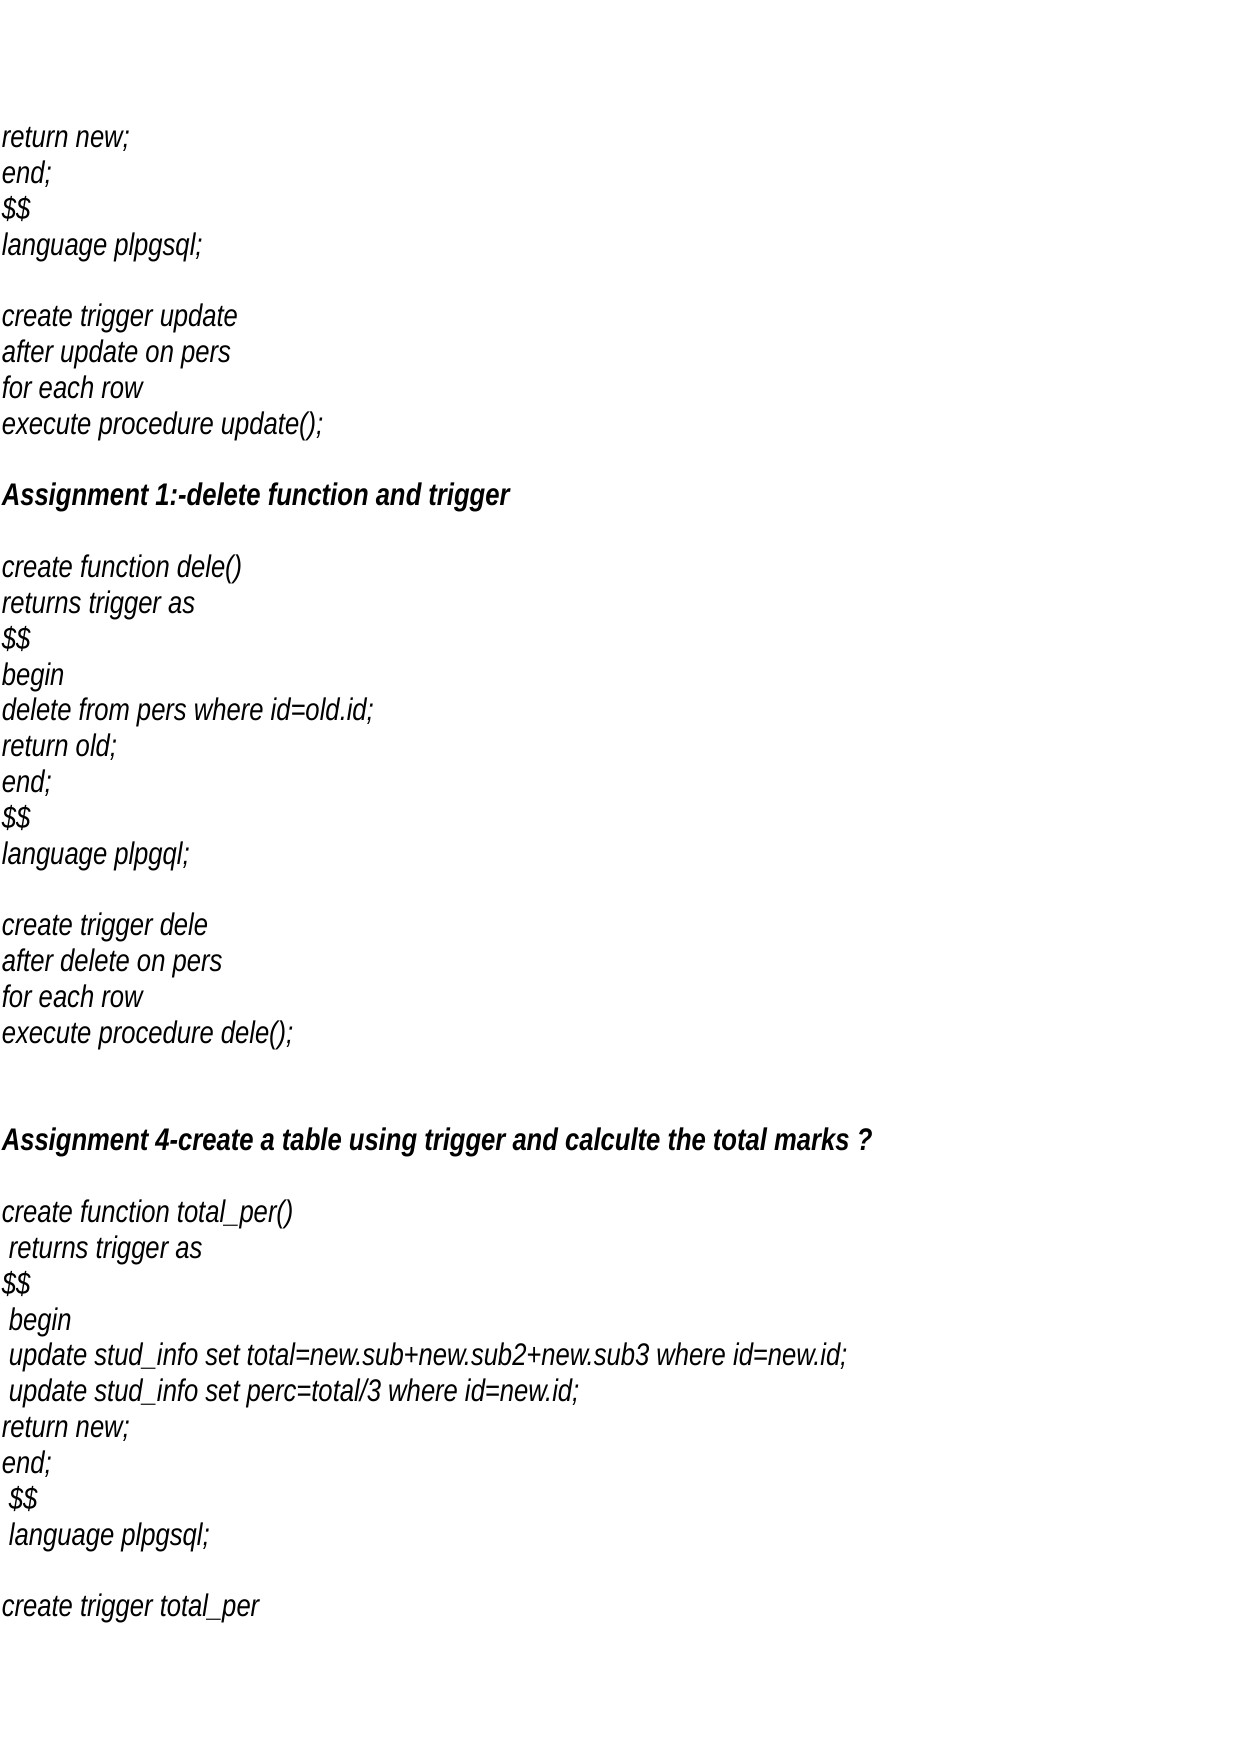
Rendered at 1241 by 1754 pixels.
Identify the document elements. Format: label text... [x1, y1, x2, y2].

text language plpgsql; [2, 1516, 1123, 1551]
text $$ [2, 1265, 1123, 1301]
text create function dele() [2, 548, 1123, 584]
text $$ [2, 620, 1123, 656]
text after delete on pers [2, 942, 1123, 978]
text begin [2, 1301, 1123, 1336]
text return new; [2, 1408, 1123, 1444]
text $$ [2, 1480, 1123, 1516]
text language plpgql; [2, 835, 1123, 871]
text begin [2, 656, 1123, 691]
text create trigger total_per [2, 1587, 1123, 1623]
text Assignment 4-create a table using trigger and calculte the total marks ? [2, 1121, 1123, 1157]
text after update on pers [2, 333, 1123, 369]
text for each row [2, 978, 1123, 1014]
text delete from pers where id=old.id; [2, 691, 1123, 727]
text Assignment 1:-delete function and trigger [2, 476, 1123, 512]
text language plpgsql; [2, 226, 1123, 261]
text end; [2, 763, 1123, 799]
text end; [2, 1444, 1123, 1480]
text returns trigger as [2, 584, 1123, 620]
text $$ [2, 190, 1123, 226]
text for each row [2, 369, 1123, 405]
text $$ [2, 799, 1123, 835]
text create trigger update [2, 297, 1123, 333]
text execute procedure update(); [2, 405, 1123, 441]
text create trigger dele [2, 906, 1123, 942]
text return new; [2, 118, 1123, 154]
text update stud_info set total=new.sub+new.sub2+new.sub3 where id=new.id; [2, 1336, 1123, 1372]
text update stud_info set perc=total/3 where id=new.id; [2, 1372, 1123, 1408]
text returns trigger as [2, 1229, 1123, 1265]
text create function total_per() [2, 1193, 1123, 1229]
text return old; [2, 727, 1123, 763]
text end; [2, 154, 1123, 190]
text execute procedure dele(); [2, 1014, 1123, 1050]
